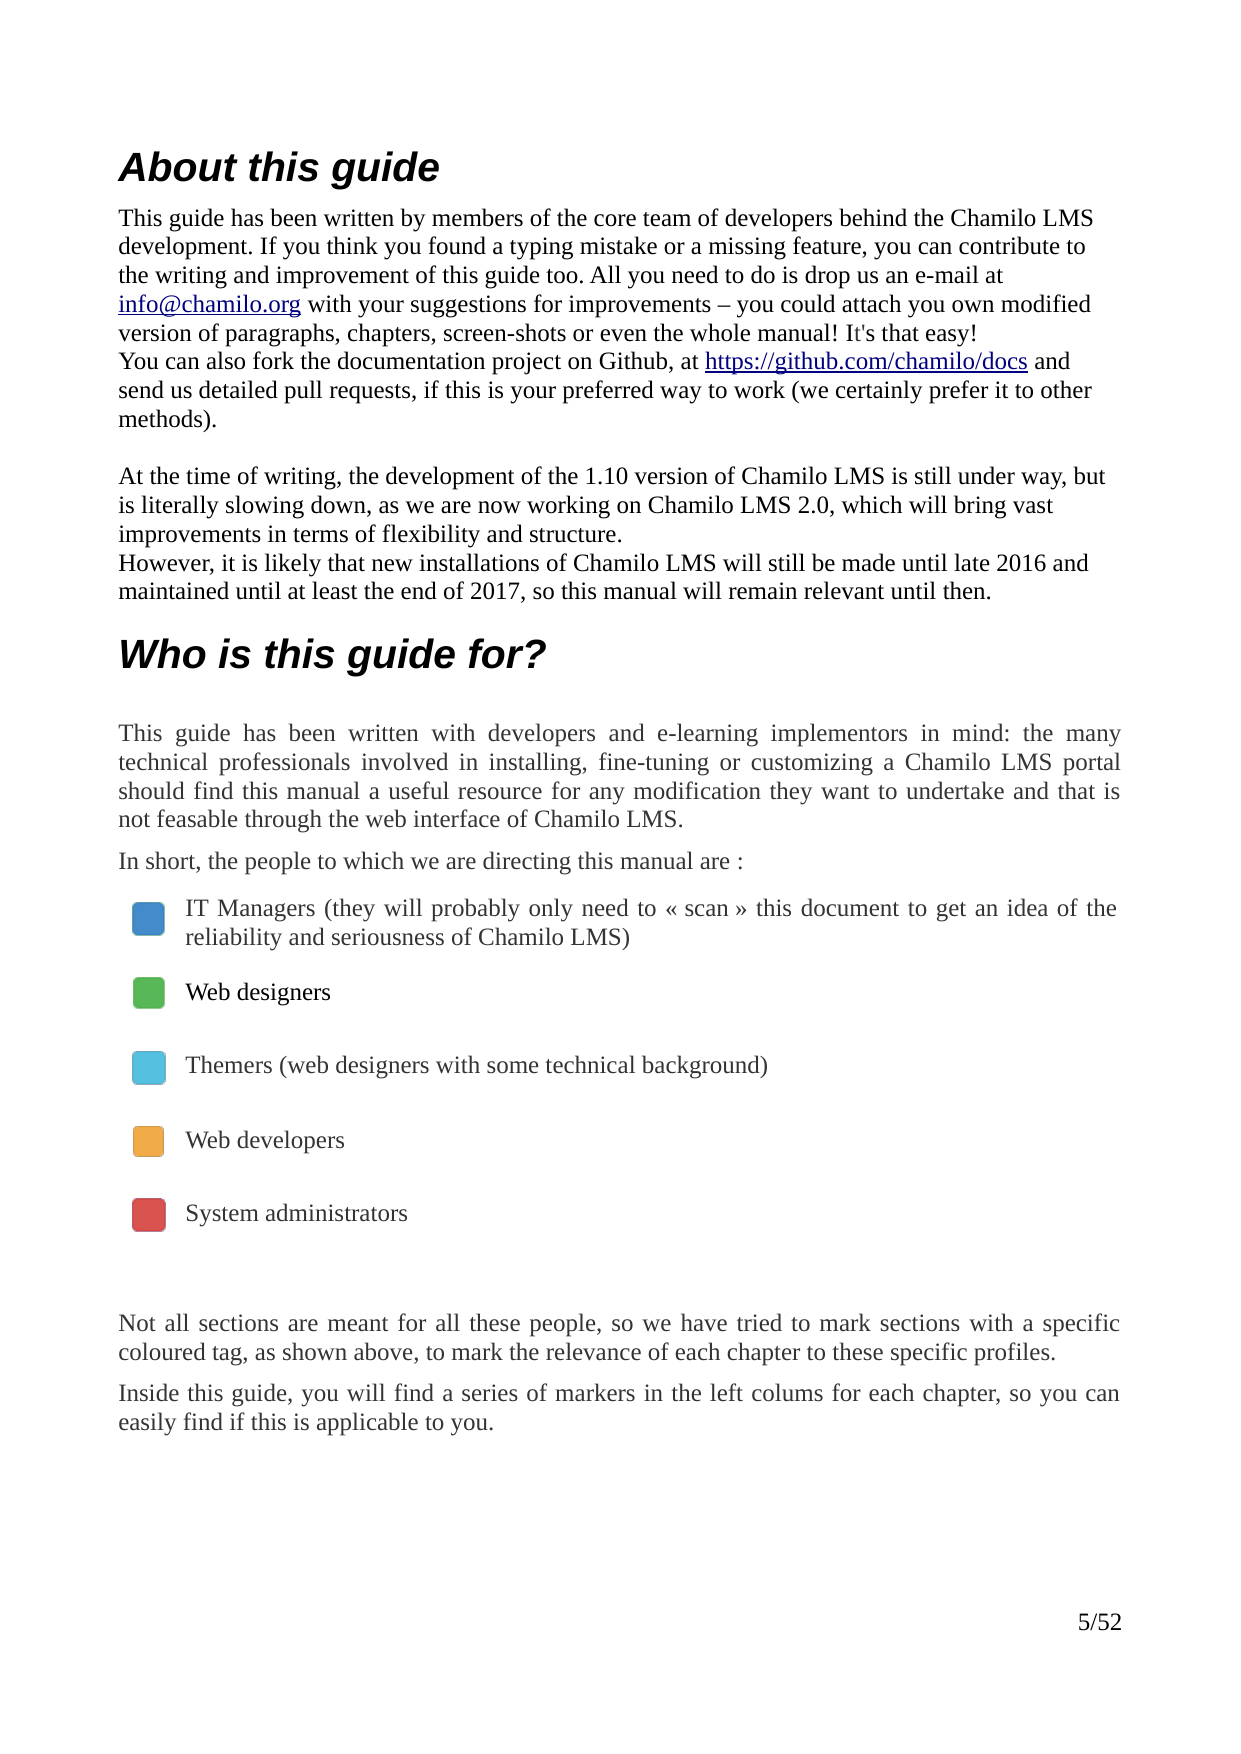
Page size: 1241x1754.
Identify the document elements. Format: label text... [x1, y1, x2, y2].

table_header IT Managers (they will probably only need to « scan » this document to get an idea of the reliability and seriousness of Chamilo LMS) [180, 887, 1123, 971]
table_cell Web designers [180, 971, 1123, 1044]
text Not all sections are meant for all these people, so we have tried to mark sections with a specific coloured tag, as shown above, to mark the relevance of each chapter to these specific profiles. [118, 1308, 1122, 1365]
subtitle About this guide [118, 143, 1122, 190]
text At the time of writing, the development of the 1.10 version of Chamilo LMS is still under way, but is literally slowing down, as we are now working on Chamilo LMS 2.0, which will bring vast improvements in terms of flexibility and structure. [118, 461, 1122, 548]
table_cell [118, 1045, 179, 1120]
text You can also fork the documentation project on Github, at https://github.com/chamilo/docs and send us detailed pull requests, if this is your preferred way to work (we certainly prefer it to other methods). [118, 346, 1122, 433]
text This guide has been written with developers and e-learning implementors in mind: the many technical professionals involved in installing, fine-tuning or customizing a Chamilo LMS portal should find this manual a useful resource for any modification they want to undertake and that is not feasable through the web interface of Chamilo LMS. [118, 718, 1122, 833]
picture [131, 1197, 167, 1233]
text This guide has been written by members of the core team of developers behind the Chamilo LMS development. If you think you found a typing mistake or a missing feature, you can contribute to the writing and improvement of this guide too. All you need to do is drop us an e-mail at info@chamilo.org with your suggestions for improvements – you could attach you own modified version of paragraphs, chapters, screen-shots or even the whole manual! It's that easy! [118, 203, 1122, 346]
text Inside this guide, you will find a series of markers in the left colums for each chapter, so you can easily find if this is applicable to you. [118, 1378, 1122, 1435]
picture [132, 1125, 165, 1158]
table_cell System administrators [180, 1192, 1123, 1267]
table_cell Themers (web designers with some technical background) [180, 1045, 1123, 1120]
picture [131, 901, 166, 937]
table_cell [118, 971, 179, 1044]
subtitle Who is this guide for? [118, 630, 1122, 677]
table_header [118, 887, 179, 971]
table_cell [118, 1120, 179, 1192]
table_cell Web developers [180, 1120, 1123, 1192]
table_cell [118, 1192, 179, 1267]
picture [131, 1050, 167, 1086]
text In short, the people to which we are directing this manual are : [118, 846, 1122, 874]
picture [132, 976, 166, 1010]
text However, it is likely that new installations of Chamilo LMS will still be made until late 2016 and maintained until at least the end of 2017, so this manual will remain relevant until then. [118, 548, 1122, 605]
